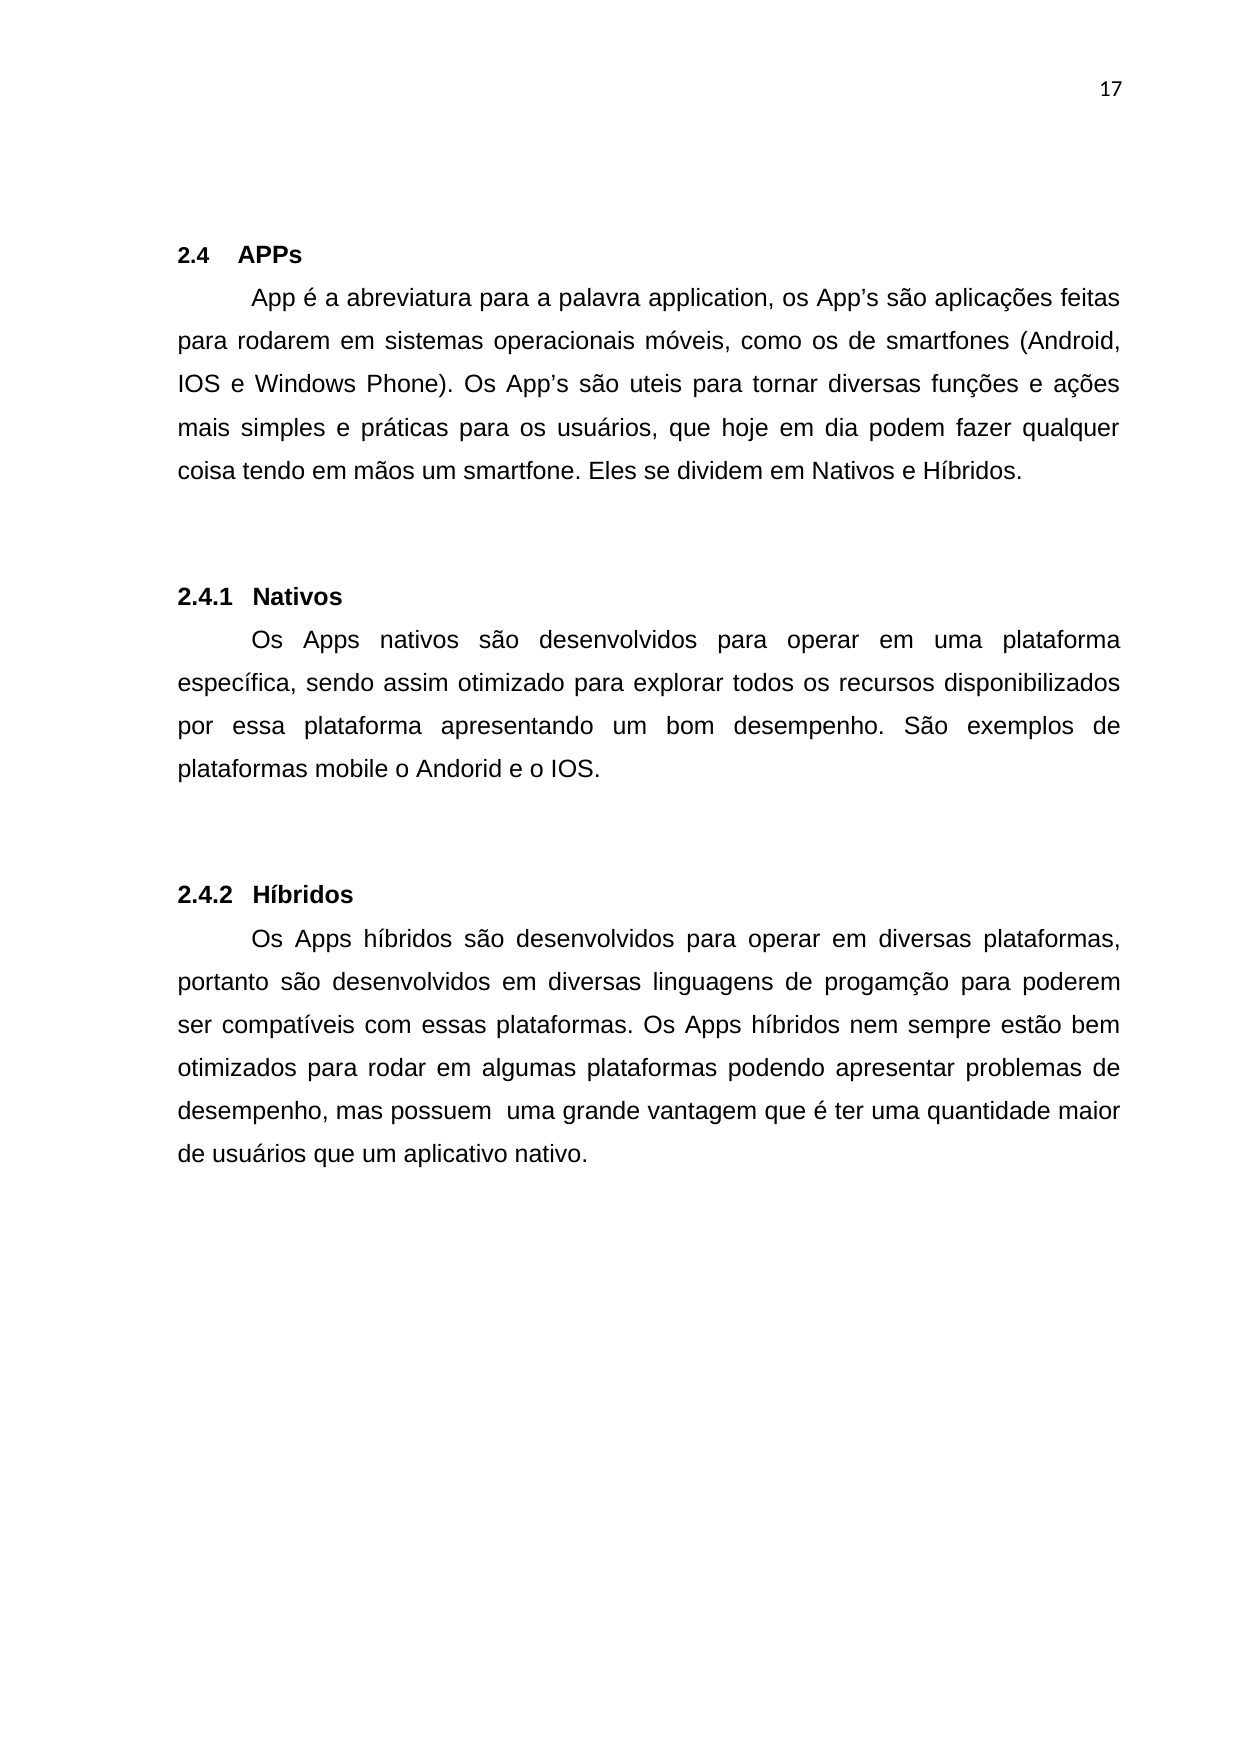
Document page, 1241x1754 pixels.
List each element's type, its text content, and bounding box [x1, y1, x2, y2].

text Os Apps nativos são desenvolvidos para operar em uma plataforma específica, sendo assim otimizado para explorar todos os recursos disponibilizados por essa plataforma apresentando um bom desempenho. São exemplos de plataformas mobile o Andorid e o IOS. [177, 625, 1122, 783]
text Os Apps híbridos são desenvolvidos para operar em diversas plataformas, portanto são desenvolvidos em diversas linguagens de progamção para poderem ser compatíveis com essas plataformas. Os Apps híbridos nem sempre estão bem otimizados para rodar em algumas plataformas podendo apresentar problemas de desempenho, mas possuem uma grande vantagem que é ter uma quantidade maior de usuários que um aplicativo nativo. [177, 924, 1122, 1168]
subtitle Nativos [177, 582, 1122, 611]
subtitle APPs [177, 240, 1122, 269]
subtitle Híbridos [177, 881, 1122, 909]
text App é a abreviatura para a palavra application, os App’s são aplicações feitas para rodarem em sistemas operacionais móveis, como os de smartfones (Android, IOS e Windows Phone). Os App’s são uteis para tornar diversas funções e ações mais simples e práticas para os usuários, que hoje em dia podem fazer qualquer coisa tendo em mãos um smartfone. Eles se dividem em Nativos e Híbridos. [177, 283, 1122, 484]
